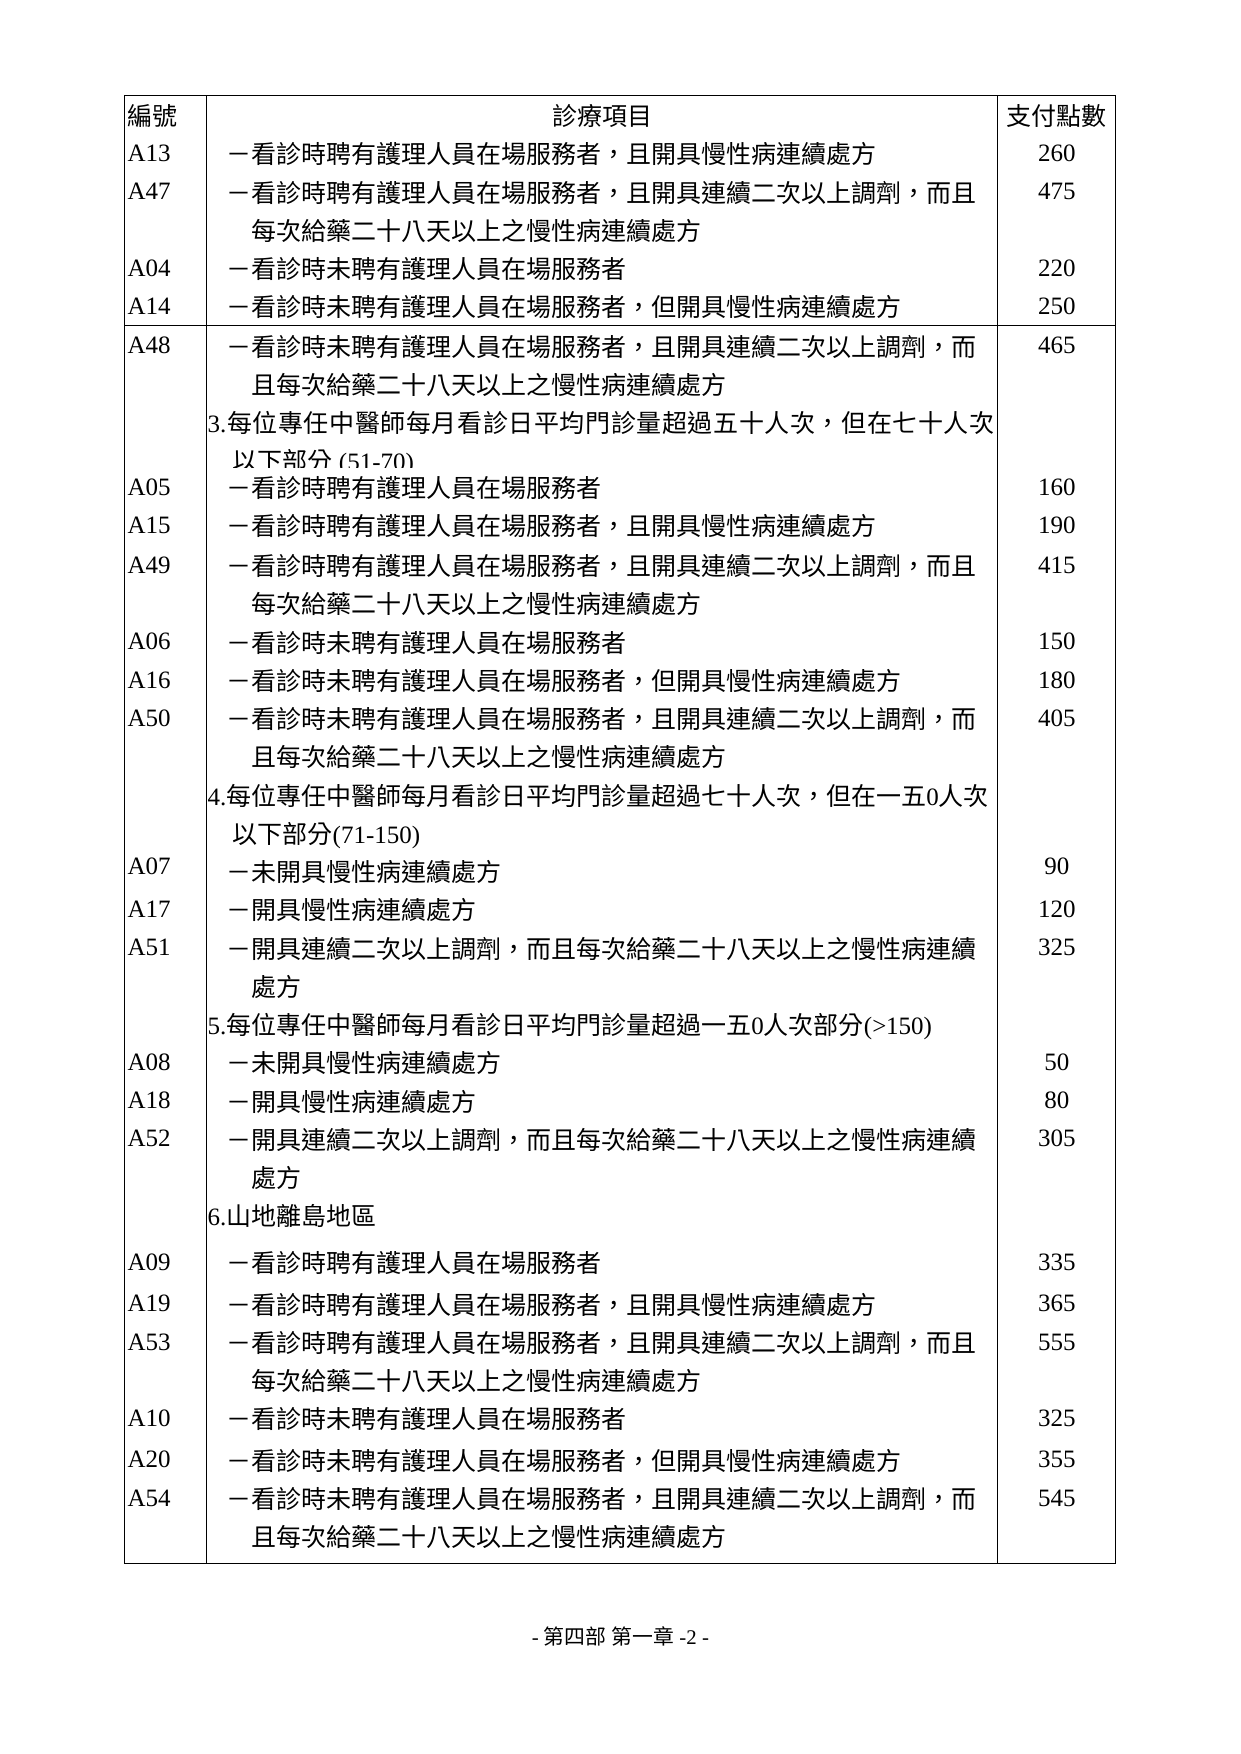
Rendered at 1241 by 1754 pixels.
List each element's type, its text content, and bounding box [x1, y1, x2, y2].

table_cell 180 [998, 661, 1115, 699]
table_header 診療項目 [207, 96, 997, 134]
table_cell 220 [998, 249, 1115, 287]
table_cell A09 [125, 1243, 206, 1284]
table_cell －看診時未聘有護理人員在場服務者，且開具連續二次以上調劑，而且每次給藥二十八天以上之慢性病連續處方 [207, 699, 997, 775]
table_cell A48 [125, 326, 206, 403]
table_cell 545 [998, 1479, 1115, 1562]
table_cell －看診時未聘有護理人員在場服務者，且開具連續二次以上調劑，而且每次給藥二十八天以上之慢性病連續處方 [207, 1479, 997, 1562]
table_cell A16 [125, 661, 206, 699]
table_cell 250 [998, 287, 1115, 325]
table_cell [998, 1005, 1115, 1043]
table_cell －看診時聘有護理人員在場服務者，且開具連續二次以上調劑，而且每次給藥二十八天以上之慢性病連續處方 [207, 172, 997, 249]
table_cell 80 [998, 1081, 1115, 1119]
table_cell －看診時聘有護理人員在場服務者，且開具慢性病連續處方 [207, 134, 997, 172]
table_cell A04 [125, 249, 206, 287]
table_cell 120 [998, 890, 1115, 928]
table_cell A51 [125, 928, 206, 1004]
table_cell 325 [998, 928, 1115, 1004]
table_cell 325 [998, 1399, 1115, 1440]
table_cell A54 [125, 1479, 206, 1562]
table_cell A17 [125, 890, 206, 928]
table_cell 50 [998, 1043, 1115, 1081]
table_cell [125, 1196, 206, 1243]
table_cell 465 [998, 326, 1115, 403]
table_cell A47 [125, 172, 206, 249]
table_cell －看診時未聘有護理人員在場服務者，但開具慢性病連續處方 [207, 1440, 997, 1479]
table_cell －看診時未聘有護理人員在場服務者 [207, 622, 997, 661]
table_cell 160 [998, 468, 1115, 506]
table_cell －看診時未聘有護理人員在場服務者 [207, 249, 997, 287]
table_cell A49 [125, 546, 206, 622]
table_cell 355 [998, 1440, 1115, 1479]
table_cell A18 [125, 1081, 206, 1119]
table_cell 405 [998, 699, 1115, 775]
table_cell －開具連續二次以上調劑，而且每次給藥二十八天以上之慢性病連續處方 [207, 1119, 997, 1196]
table_cell －開具慢性病連續處方 [207, 890, 997, 928]
table_cell A13 [125, 134, 206, 172]
table_header 支付點數 [998, 96, 1115, 134]
table_cell －未開具慢性病連續處方 [207, 1043, 997, 1081]
table_cell －開具連續二次以上調劑，而且每次給藥二十八天以上之慢性病連續處方 [207, 928, 997, 1004]
table_cell －看診時聘有護理人員在場服務者，且開具連續二次以上調劑，而且每次給藥二十八天以上之慢性病連續處方 [207, 1323, 997, 1399]
table_cell 260 [998, 134, 1115, 172]
table_cell A10 [125, 1399, 206, 1440]
table_cell A15 [125, 506, 206, 546]
table_cell 415 [998, 546, 1115, 622]
table_cell A14 [125, 287, 206, 325]
table_cell －看診時聘有護理人員在場服務者 [207, 1243, 997, 1284]
table_cell 305 [998, 1119, 1115, 1196]
table_cell A19 [125, 1284, 206, 1323]
table_cell [125, 403, 206, 468]
table_cell －開具慢性病連續處方 [207, 1081, 997, 1119]
table_cell 335 [998, 1243, 1115, 1284]
table_cell －看診時聘有護理人員在場服務者，且開具慢性病連續處方 [207, 506, 997, 546]
table_cell －看診時聘有護理人員在場服務者，且開具連續二次以上調劑，而且每次給藥二十八天以上之慢性病連續處方 [207, 546, 997, 622]
table_cell [998, 1196, 1115, 1243]
table_cell A08 [125, 1043, 206, 1081]
table_cell [125, 1005, 206, 1043]
table_cell A05 [125, 468, 206, 506]
table_cell －看診時未聘有護理人員在場服務者，但開具慢性病連續處方 [207, 287, 997, 325]
table_cell －看診時未聘有護理人員在場服務者，且開具連續二次以上調劑，而且每次給藥二十八天以上之慢性病連續處方 [207, 326, 997, 403]
table_cell [998, 403, 1115, 468]
table_cell A52 [125, 1119, 206, 1196]
table_cell 190 [998, 506, 1115, 546]
table_cell A53 [125, 1323, 206, 1399]
table_header 編號 [125, 96, 206, 134]
table_cell －看診時未聘有護理人員在場服務者 [207, 1399, 997, 1440]
table_cell 5.每位專任中醫師每月看診日平均門診量超過一五0人次部分(>150) [207, 1005, 997, 1043]
table_cell A07 [125, 775, 206, 890]
table_cell －看診時未聘有護理人員在場服務者，但開具慢性病連續處方 [207, 661, 997, 699]
table_cell 150 [998, 622, 1115, 661]
table_cell 555 [998, 1323, 1115, 1399]
table_cell A20 [125, 1440, 206, 1479]
table_cell A06 [125, 622, 206, 661]
table_cell 6.山地離島地區 [207, 1196, 997, 1243]
table_cell 475 [998, 172, 1115, 249]
table_cell －看診時聘有護理人員在場服務者，且開具慢性病連續處方 [207, 1284, 997, 1323]
table_cell 90 [998, 775, 1115, 890]
table_cell －看診時聘有護理人員在場服務者 [207, 468, 997, 506]
table_cell A50 [125, 699, 206, 775]
table_cell 4.每位專任中醫師每月看診日平均門診量超過七十人次，但在一五0人次以下部分(71-150) －未開具慢性病連續處方 [207, 775, 997, 890]
table_cell 3.每位專任中醫師每月看診日平均門診量超過五十人次，但在七十人次以下部分 (51-70) [207, 403, 997, 468]
table_cell 365 [998, 1284, 1115, 1323]
